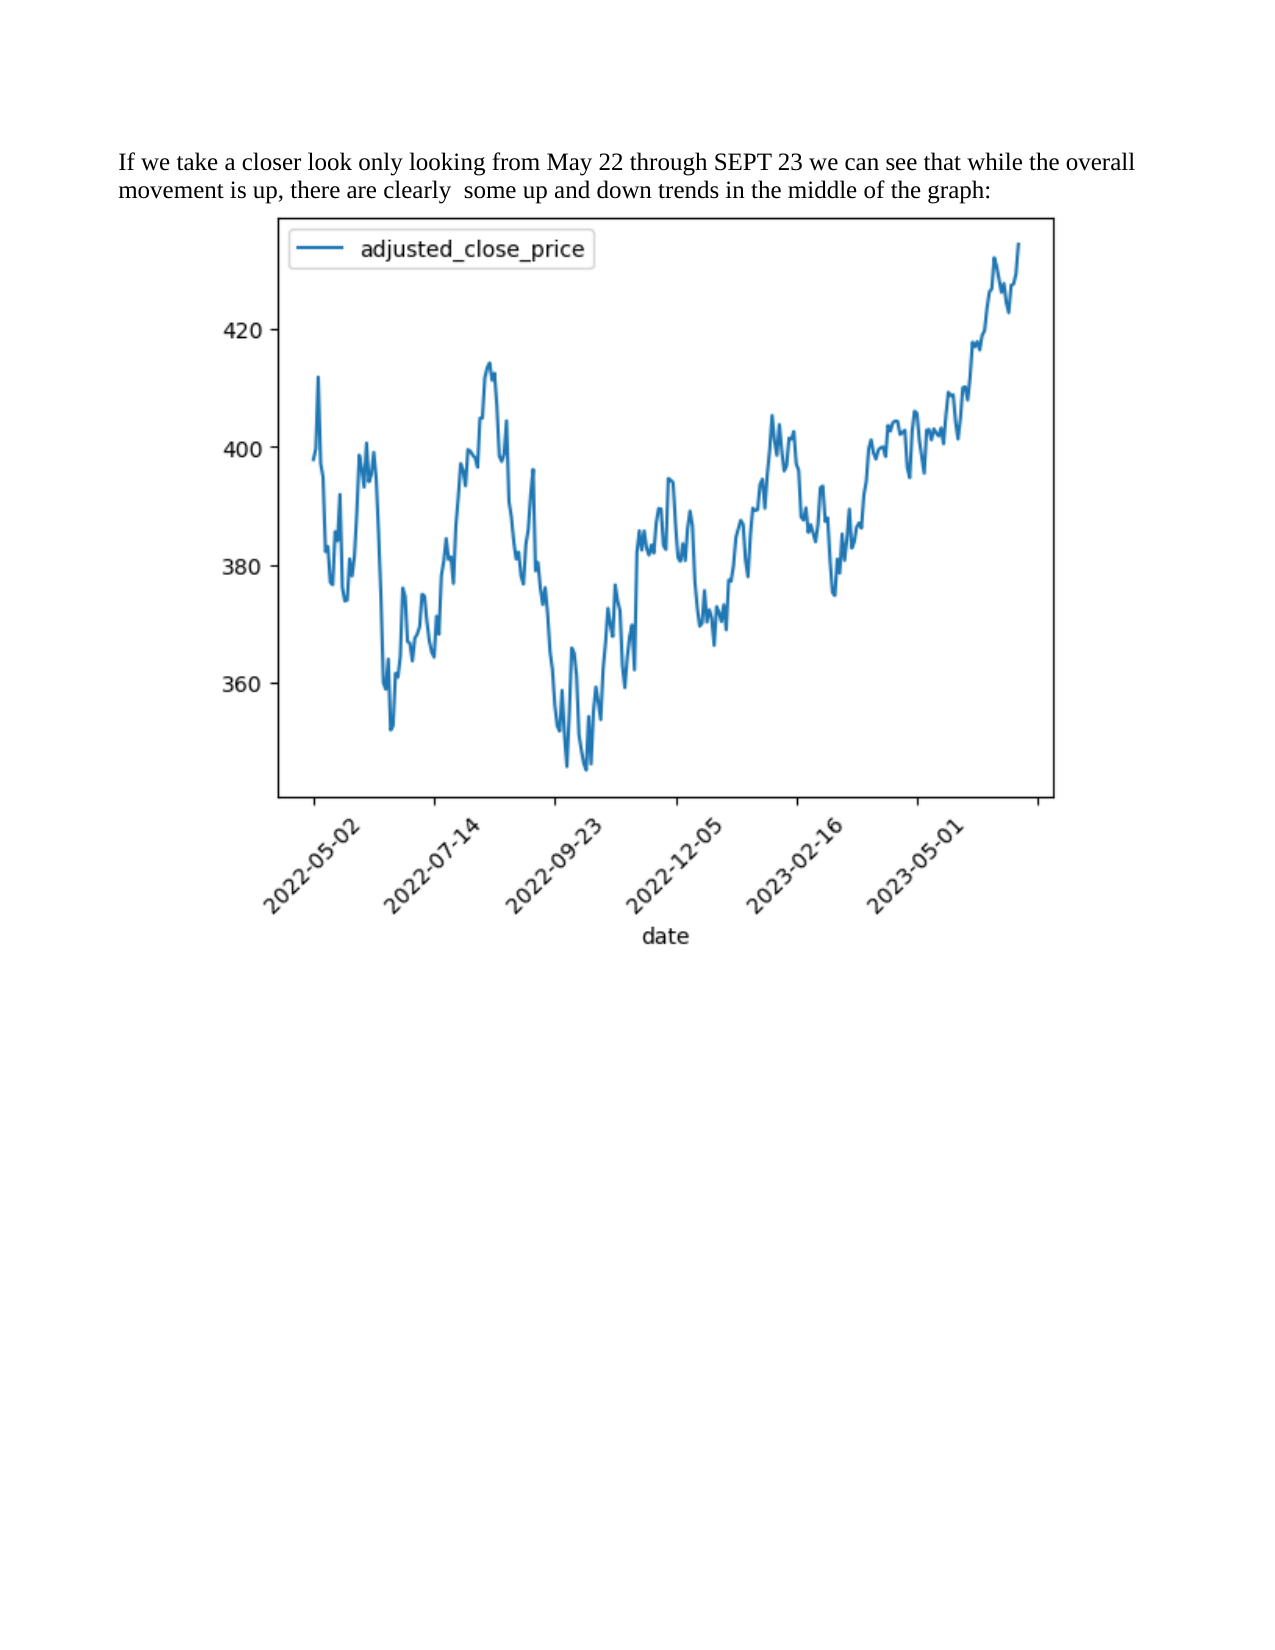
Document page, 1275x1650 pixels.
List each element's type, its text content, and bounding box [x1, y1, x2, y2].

text If we take a closer look only looking from May 22 through SEPT 23 we can see that while the overall movement is up, there are clearly some up and down trends in the middle of the graph: [118, 147, 1157, 204]
picture [206, 204, 1069, 963]
